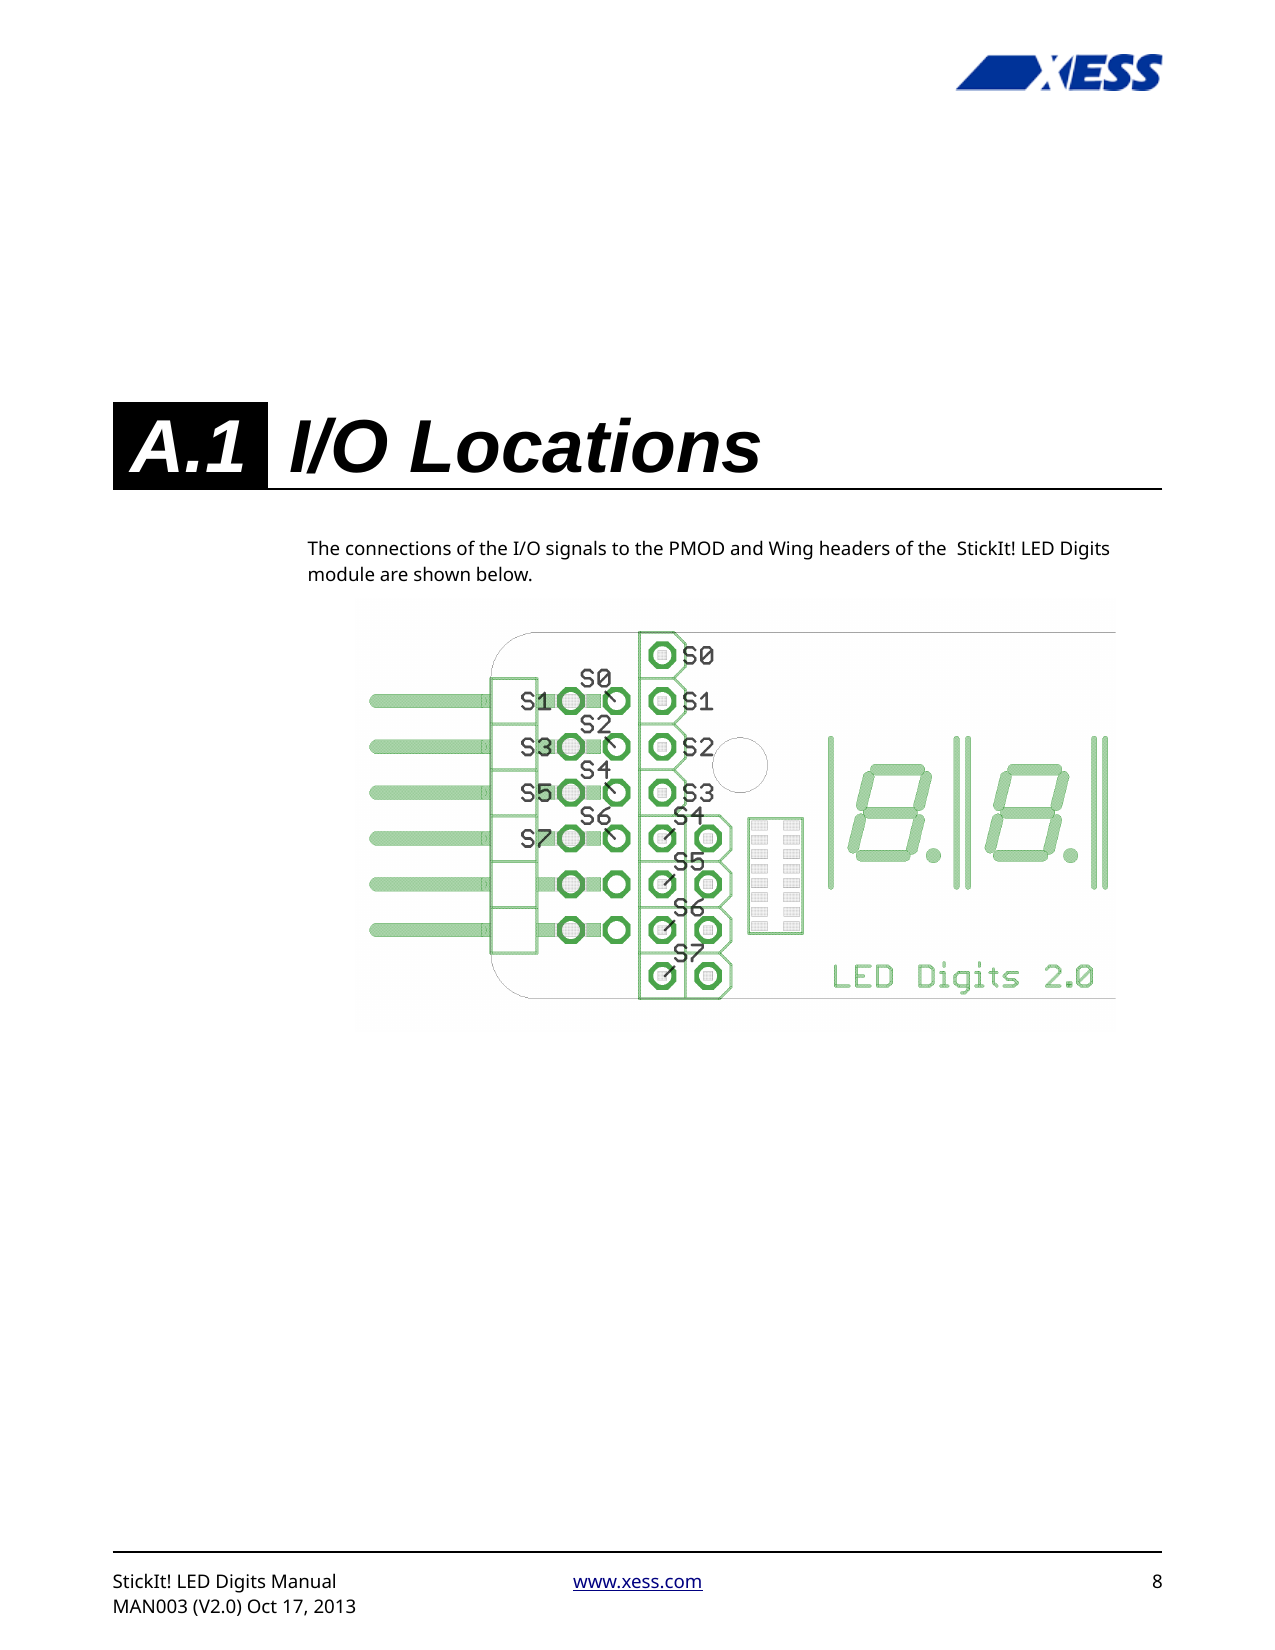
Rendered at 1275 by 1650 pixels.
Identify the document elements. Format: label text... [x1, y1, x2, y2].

text The connections of the I/O signals to the PMOD and Wing headers of the StickIt! LED Digits module are shown below. [307, 535, 1162, 586]
picture [955, 54, 1163, 91]
picture [354, 598, 1116, 1032]
subtitle I/O Locations [268, 402, 1162, 488]
